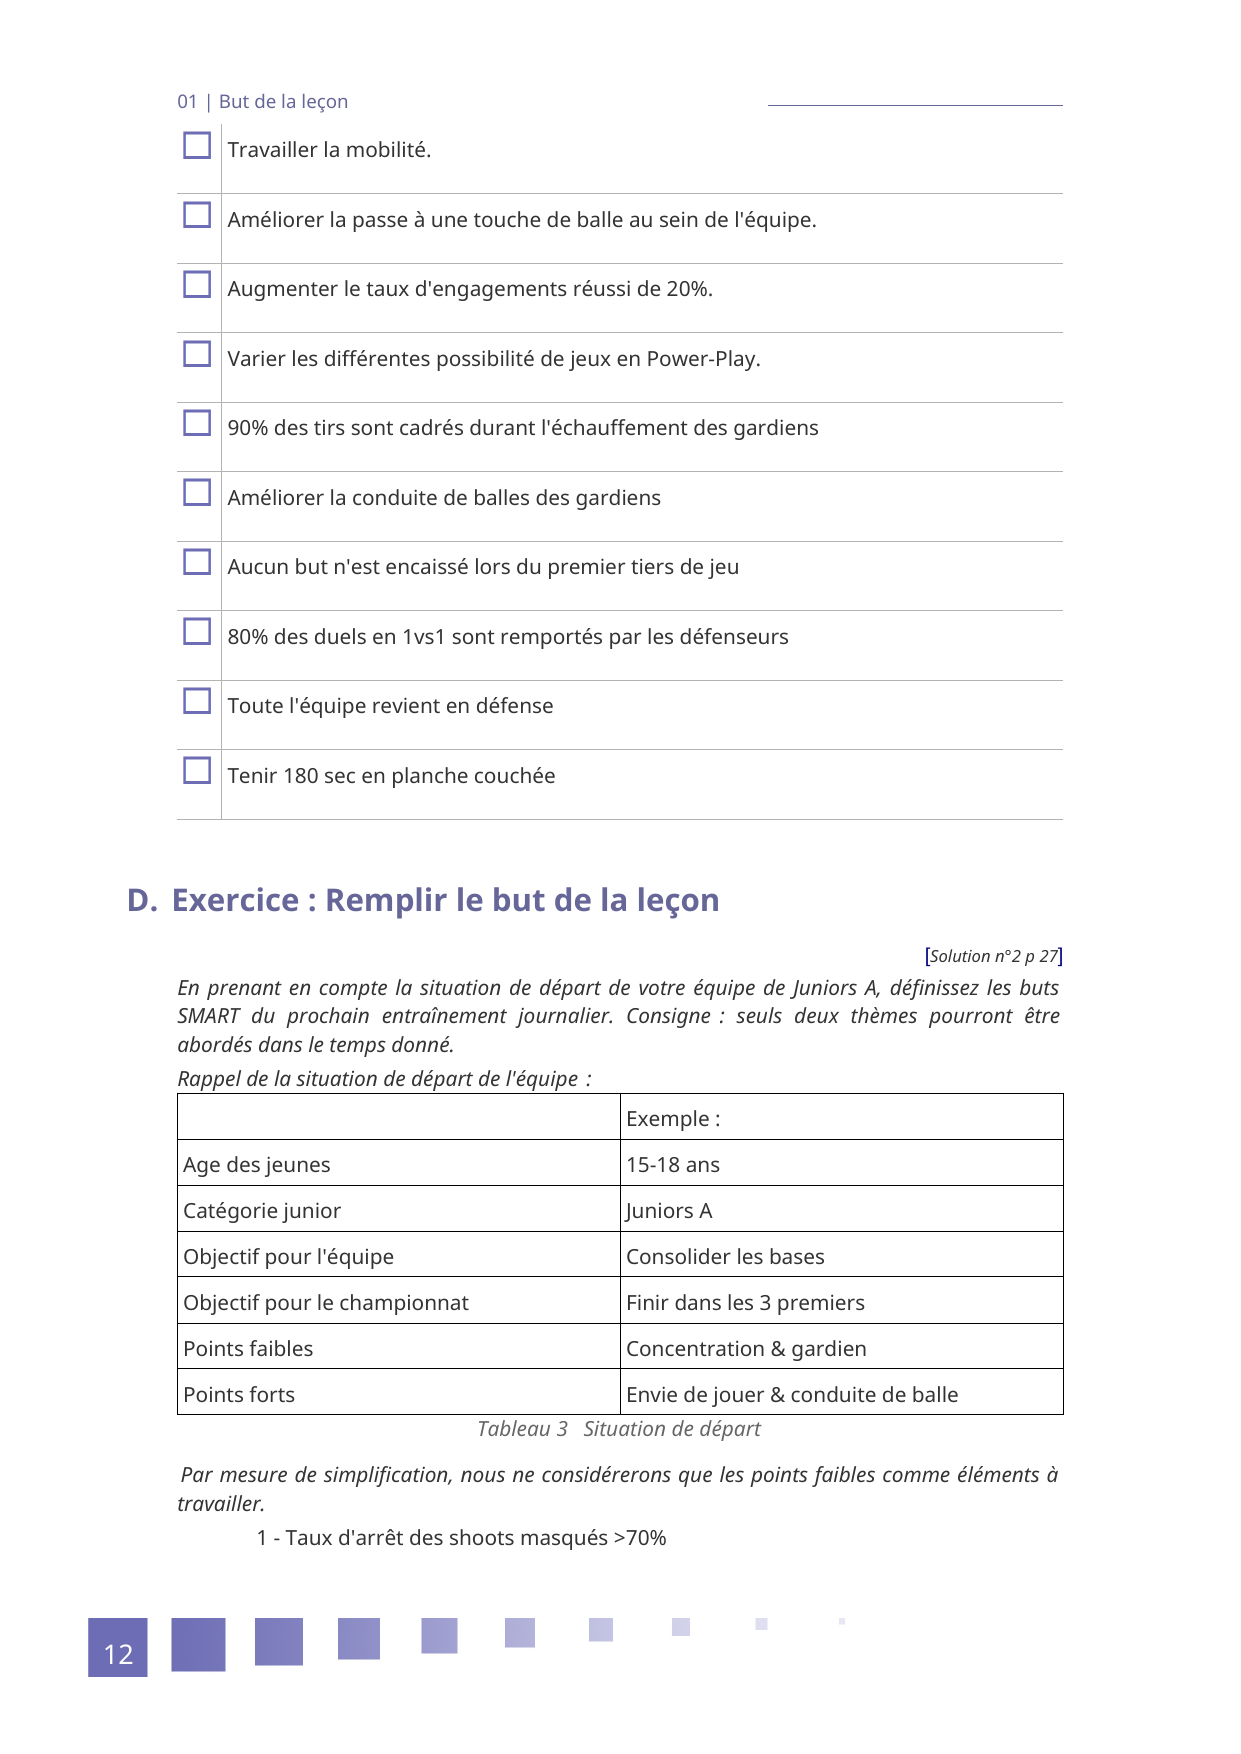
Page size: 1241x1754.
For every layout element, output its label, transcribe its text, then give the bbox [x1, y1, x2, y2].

table_cell Améliorer la passe à une touche de balle au sein de l'équipe. [222, 194, 1063, 263]
picture [182, 477, 213, 507]
title Tableau 3 Situation de départ [177, 1415, 1063, 1443]
text Par mesure de simplification, nous ne considérerons que les points faibles comme éléments à travailler. [177, 1461, 1063, 1517]
table_cell Envie de jouer & conduite de balle [621, 1369, 1063, 1414]
table_cell [177, 681, 221, 749]
table_cell 90% des tirs sont cadrés durant l'échauffement des gardiens [222, 403, 1063, 471]
table_cell Objectif pour le championnat [178, 1277, 620, 1322]
table_cell [177, 472, 221, 541]
table_cell 80% des duels en 1vs1 sont remportés par les défenseurs [222, 611, 1063, 680]
table_cell Points forts [178, 1369, 620, 1414]
table_cell [177, 750, 221, 784]
table_cell [177, 194, 221, 263]
table_cell Juniors A [621, 1186, 1063, 1231]
table_cell Points faibles [178, 1324, 620, 1368]
table_header Travailler la mobilité. [222, 124, 1063, 193]
text Rappel de la situation de départ de l'équipe : [177, 1064, 1063, 1093]
picture [182, 407, 213, 437]
table_cell 15-18 ans [621, 1140, 1063, 1184]
table_cell Aucun but n'est encaissé lors du premier tiers de jeu [222, 542, 1063, 610]
table_header [178, 1094, 620, 1139]
table_cell [177, 333, 221, 402]
table_cell [177, 264, 221, 332]
table_cell Consolider les bases [621, 1232, 1063, 1276]
picture [182, 268, 213, 299]
text [Solution n°2 p 27] [177, 944, 1063, 967]
table_cell Catégorie junior [178, 1186, 620, 1231]
picture [182, 616, 213, 646]
picture [182, 685, 213, 715]
table_cell Objectif pour l'équipe [178, 1232, 620, 1276]
table_cell Améliorer la conduite de balles des gardiens [222, 472, 1063, 541]
table_cell [177, 403, 221, 471]
table_header [177, 124, 221, 193]
picture [88, 1618, 889, 1678]
table_header Exemple : [621, 1094, 1063, 1139]
table_cell [177, 785, 221, 819]
table_cell [177, 542, 221, 610]
picture [182, 546, 213, 576]
picture [182, 338, 213, 368]
table_cell Concentration & gardien [621, 1324, 1063, 1368]
table_cell Augmenter le taux d'engagements réussi de 20%. [222, 264, 1063, 332]
table_cell Age des jeunes [178, 1140, 620, 1184]
table_cell Tenir 180 sec en planche couchée [222, 750, 1063, 819]
table_cell Finir dans les 3 premiers [621, 1277, 1063, 1322]
table_cell [177, 611, 221, 680]
table_cell Varier les différentes possibilité de jeux en Power-Play. [222, 333, 1063, 402]
picture [182, 129, 213, 160]
picture [182, 199, 213, 229]
list Taux d'arrêt des shoots masqués >70% [214, 1523, 1063, 1552]
table_cell Toute l'équipe revient en défense [222, 681, 1063, 749]
picture [182, 755, 213, 785]
title Exercice : Remplir le but de la leçon [118, 878, 1063, 920]
text En prenant en compte la situation de départ de votre équipe de Juniors A, définissez les buts SMART du prochain entraînement journalier. Consigne : seuls deux thèmes pourront être abordés dans le temps donné. [177, 973, 1063, 1058]
